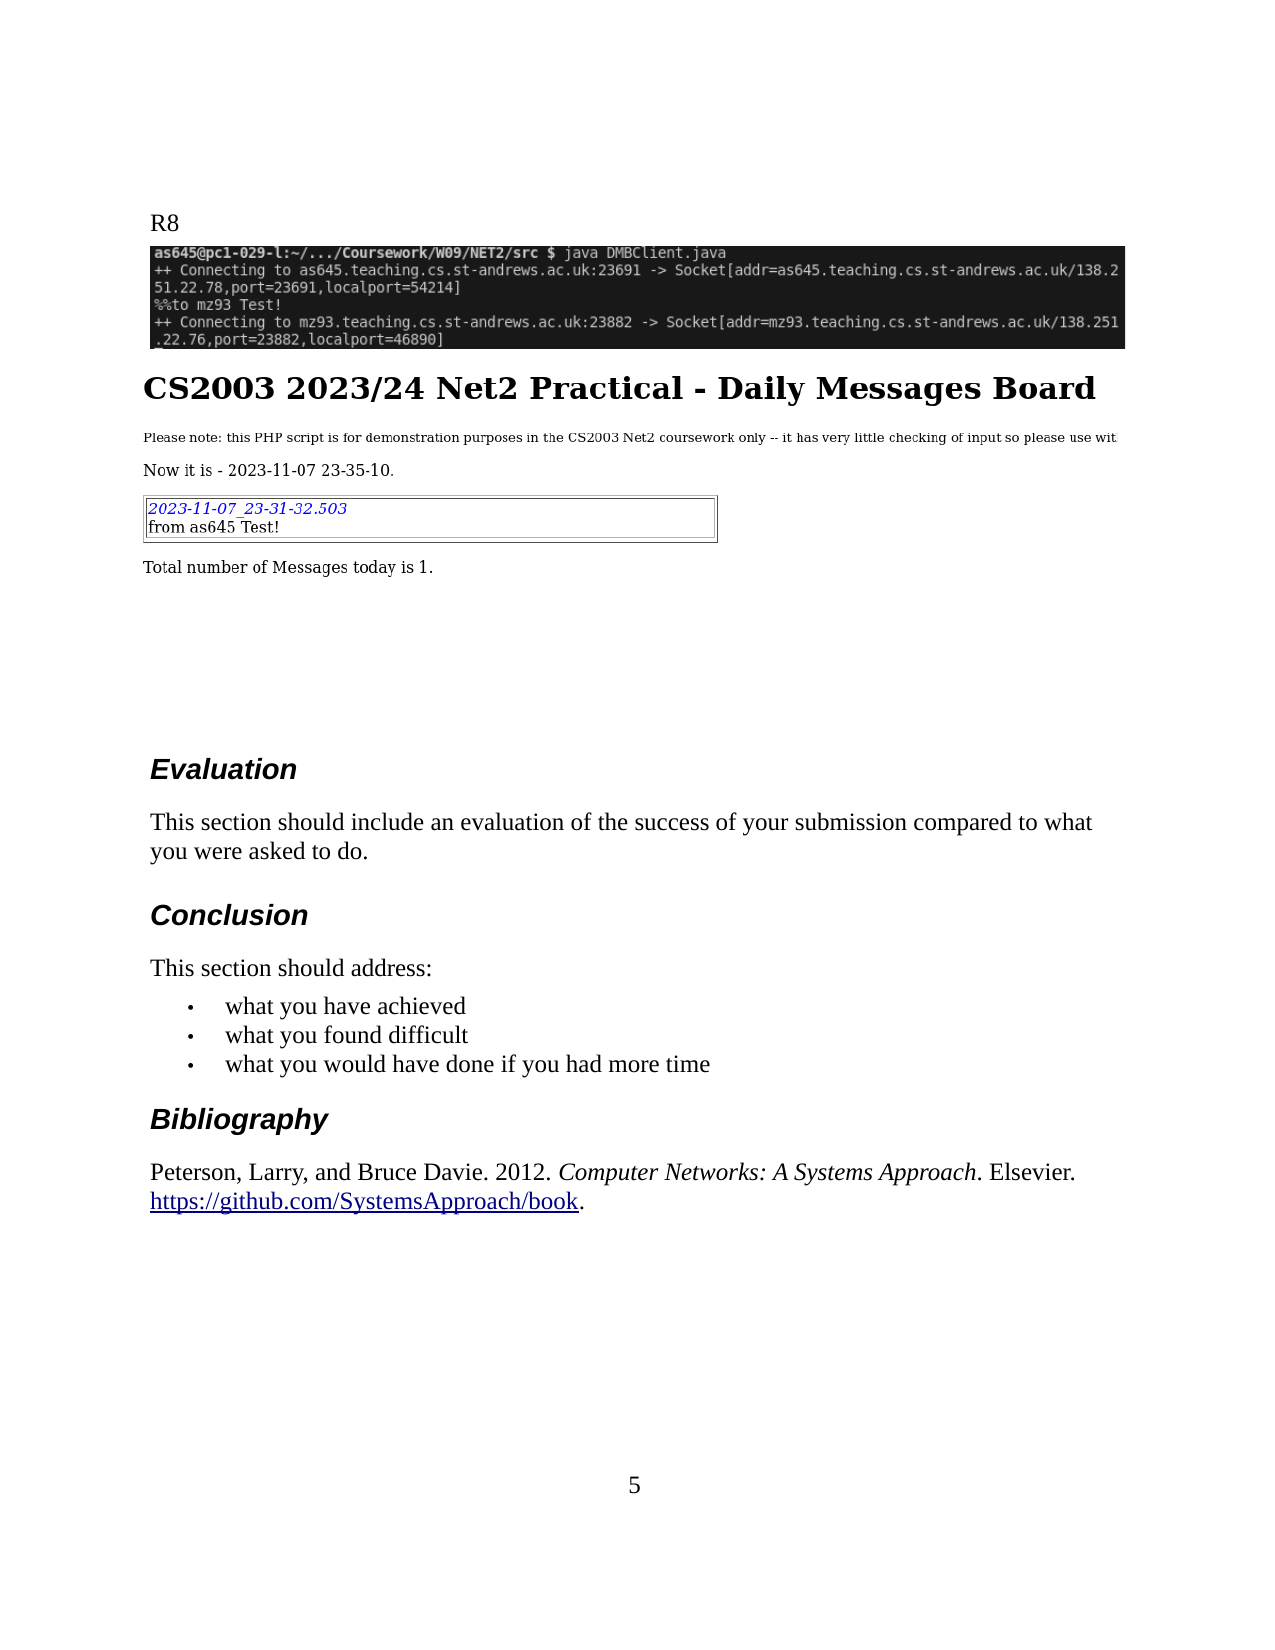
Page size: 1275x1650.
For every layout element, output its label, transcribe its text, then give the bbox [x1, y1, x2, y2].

subtitle Conclusion [150, 898, 1125, 932]
text R8 [150, 208, 1125, 237]
subtitle Evaluation [150, 752, 1125, 786]
picture [150, 246, 1125, 349]
text Peterson, Larry, and Bruce Davie. 2012. Computer Networks: A Systems Approach. Elsevier. https://github.com/SystemsApproach/book. [150, 1157, 1125, 1215]
subtitle Bibliography [150, 1102, 1125, 1136]
list what you have achieved [187, 991, 1125, 1020]
list what you found difficult [187, 1020, 1125, 1049]
picture [142, 360, 1118, 607]
text This section should include an evaluation of the success of your submission compared to what you were asked to do. [150, 807, 1125, 864]
text This section should address: [150, 953, 1125, 982]
list what you would have done if you had more time [187, 1049, 1125, 1077]
